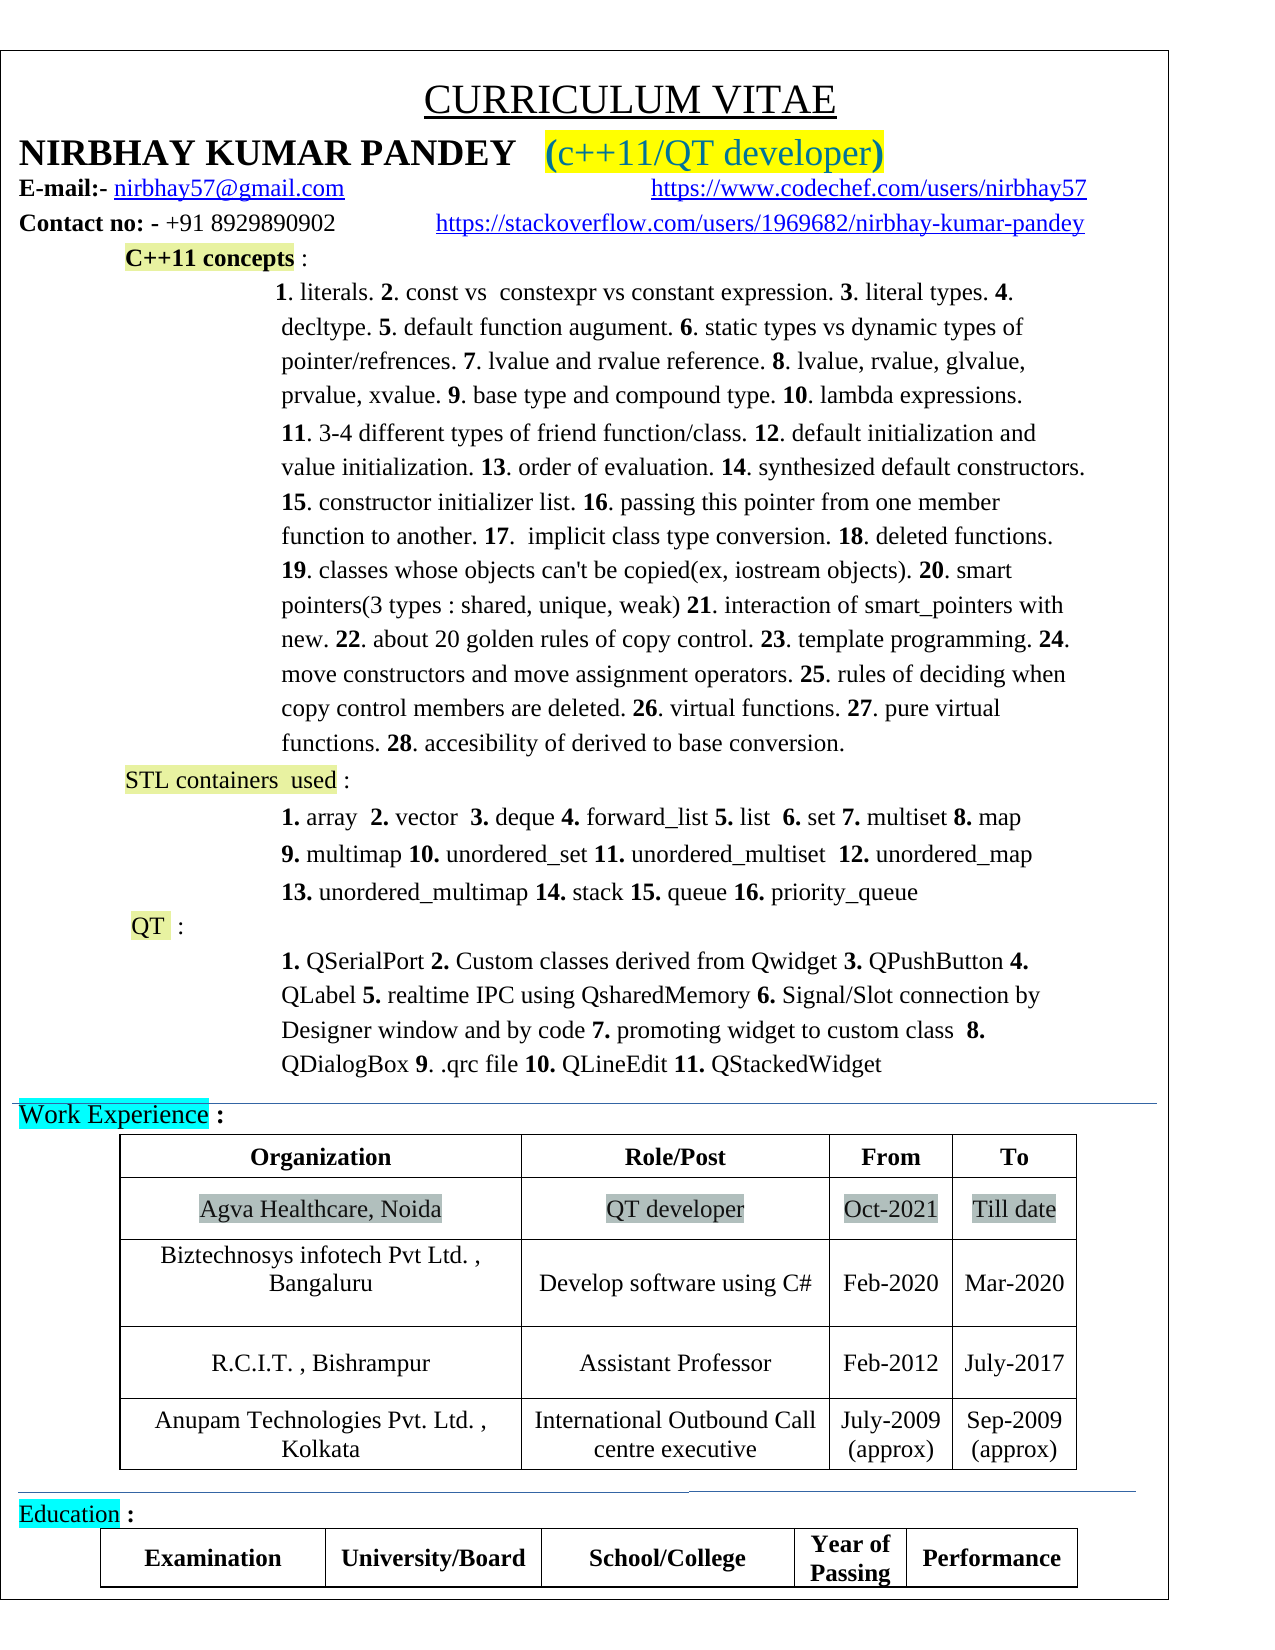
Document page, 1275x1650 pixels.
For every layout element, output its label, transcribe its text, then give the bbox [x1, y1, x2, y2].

table_cell R.C.I.T. , Bishrampur [121, 1327, 521, 1398]
table_cell Anupam Technologies Pvt. Ltd. , Kolkata [121, 1399, 521, 1469]
table_cell Oct-2021 [830, 1178, 952, 1239]
text NIRBHAY KUMAR PANDEY (c++11/QT developer) [19, 130, 1087, 173]
text 1. array 2. vector 3. deque 4. forward_list 5. list 6. set 7. multiset 8. map [169, 802, 1087, 831]
table_header Year of Passing [795, 1529, 906, 1586]
text 13. unordered_multimap 14. stack 15. queue 16. priority_queue [169, 877, 1087, 906]
text C++11 concepts : [19, 243, 1087, 271]
table_cell July-2017 [953, 1327, 1076, 1398]
text Contact no: - +91 8929890902 https://stackoverflow.com/users/1969682/nirbhay-kumar-pandey [19, 208, 1087, 237]
text CURRICULUM VITAE [131, 75, 1087, 123]
table_header Role/Post [522, 1135, 829, 1177]
text Work Experience : [19, 1104, 1087, 1129]
text 1. literals. 2. const vs constexpr vs constant expression. 3. literal types. 4. decltype. 5. default function augument. 6. static types vs dynamic types of pointer/refrences. 7. lvalue and rvalue reference. 8. lvalue, rvalue, glvalue, prvalue, xvalue. 9. base type and compound type. 10. lambda expressions. [169, 277, 1087, 409]
text STL containers used : [19, 765, 1087, 794]
text E-mail:- nirbhay57@gmail.com https://www.codechef.com/users/nirbhay57 [19, 173, 1087, 202]
table_cell Feb-2012 [830, 1327, 952, 1398]
text 1. QSerialPort 2. Custom classes derived from Qwidget 3. QPushButton 4. QLabel 5. realtime IPC using QsharedMemory 6. Signal/Slot connection by Designer window and by code 7. promoting widget to custom class 8. QDialogBox 9. .qrc file 10. QLineEdit 11. QStackedWidget [281, 946, 1087, 1078]
table_header Examination [101, 1529, 325, 1586]
table_cell Sep-2009 (approx) [953, 1399, 1076, 1469]
table_cell Till date [953, 1178, 1076, 1239]
table_cell Mar-2020 [953, 1240, 1076, 1326]
table_cell Assistant Professor [522, 1327, 829, 1398]
table_cell Develop software using C# [522, 1240, 829, 1326]
table_header Performance [907, 1529, 1077, 1586]
table_header University/Board [326, 1529, 541, 1586]
table_header From [830, 1135, 952, 1177]
table_header School/College [542, 1529, 794, 1586]
table_cell Biztechnosys infotech Pvt Ltd. , Bangaluru [121, 1240, 521, 1326]
table_cell International Outbound Call centre executive [522, 1399, 829, 1469]
text Education : [19, 1499, 1087, 1528]
table_cell July-2009 (approx) [830, 1399, 952, 1469]
text 9. multimap 10. unordered_set 11. unordered_multiset 12. unordered_map [169, 839, 1087, 868]
table_cell Agva Healthcare, Noida [121, 1178, 521, 1239]
table_header To [953, 1135, 1076, 1177]
text QT : [131, 911, 1087, 940]
text [19, 1098, 1087, 1103]
table_cell QT developer [522, 1178, 829, 1239]
text 11. 3-4 different types of friend function/class. 12. default initialization and value initialization. 13. order of evaluation. 14. synthesized default constructors. 15. constructor initializer list. 16. passing this pointer from one member function to another. 17. implicit class type conversion. 18. deleted functions. 19. classes whose objects can't be copied(ex, iostream objects). 20. smart pointers(3 types : shared, unique, weak) 21. interaction of smart_pointers with new. 22. about 20 golden rules of copy control. 23. template programming. 24. move constructors and move assignment operators. 25. rules of deciding when copy control members are deleted. 26. virtual functions. 27. pure virtual functions. 28. accesibility of derived to base conversion. [169, 418, 1087, 757]
table_header Organization [121, 1135, 521, 1177]
table_cell Feb-2020 [830, 1240, 952, 1326]
